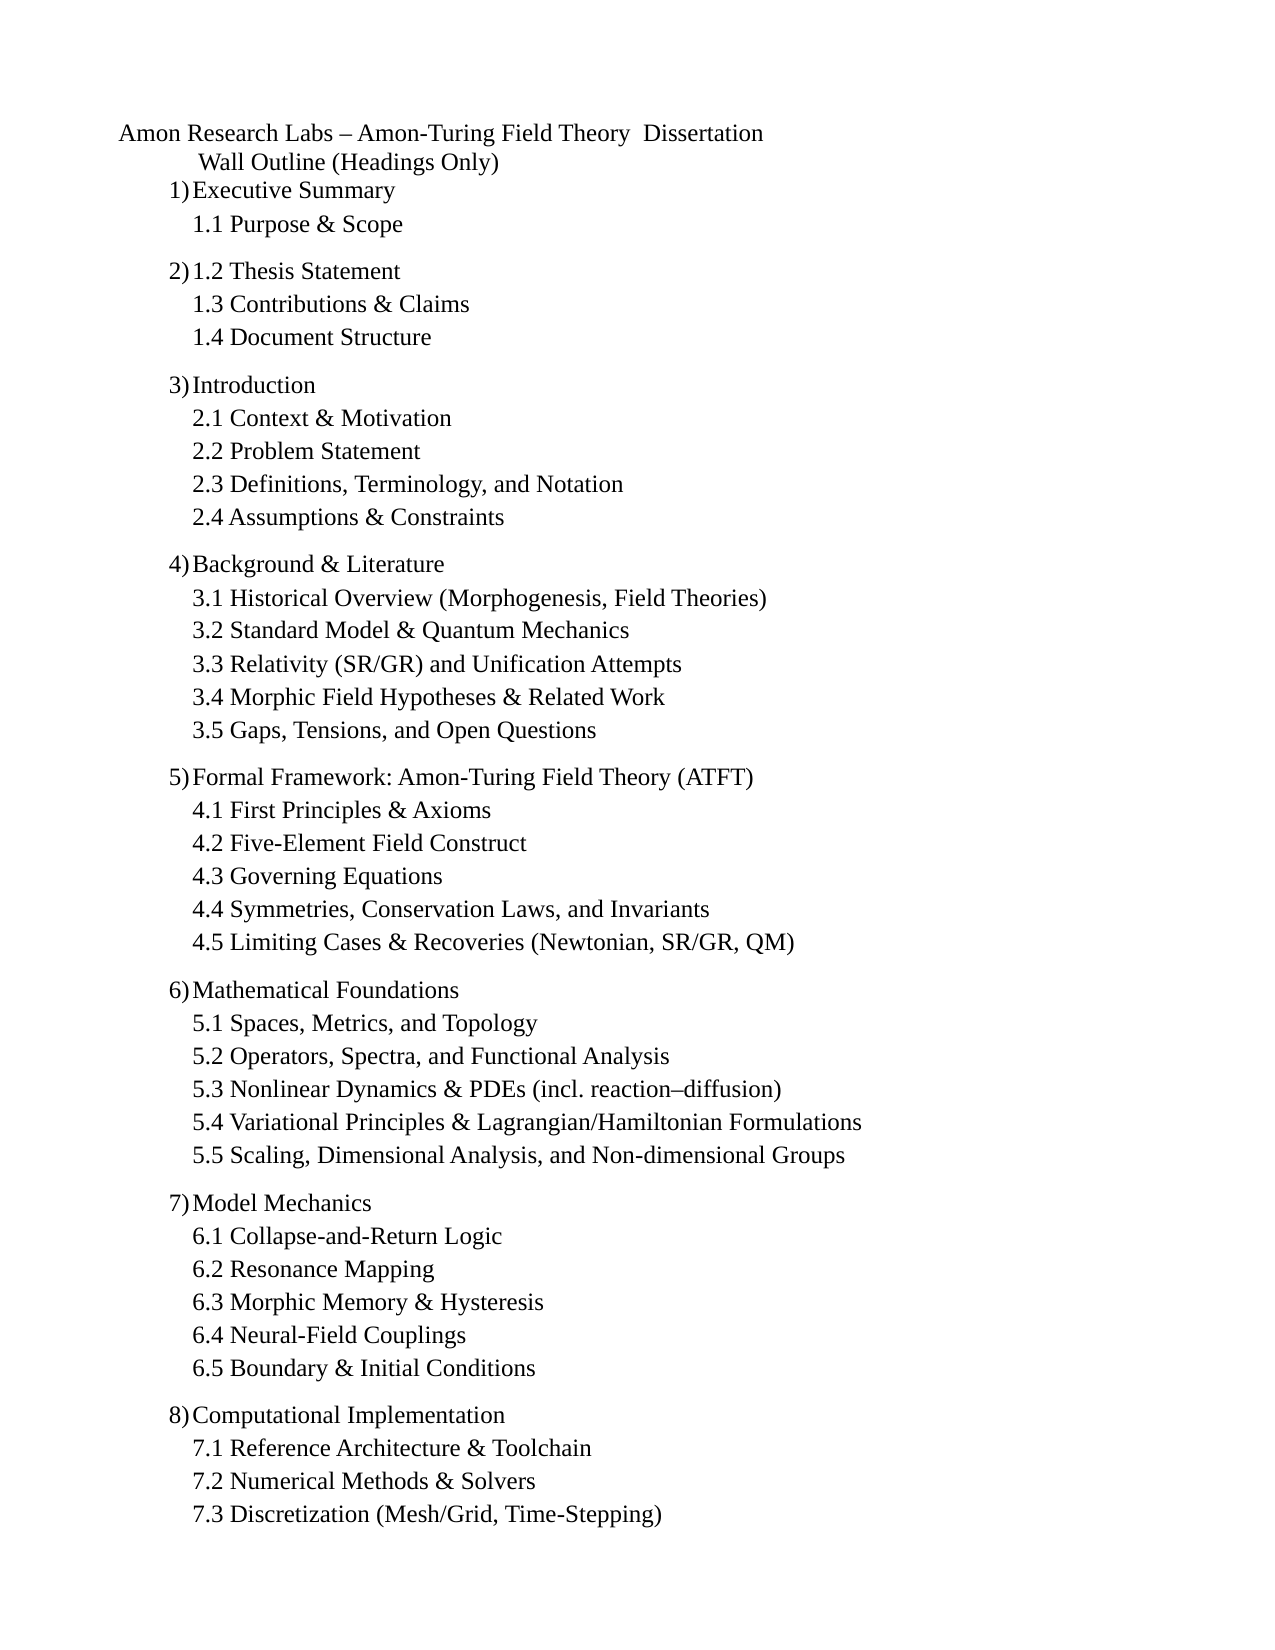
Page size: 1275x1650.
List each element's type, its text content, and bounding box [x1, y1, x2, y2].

list Formal Framework: Amon‑Turing Field Theory (ATFT) 4.1 First Principles & Axioms 4.2 Five‑Element Field Construct 4.3 Governing Equations 4.4 Symmetries, Conservation Laws, and Invariants 4.5 Limiting Cases & Recoveries (Newtonian, SR/GR, QM) [162, 762, 1157, 956]
text Wall Outline (Headings Only) [118, 147, 1157, 176]
list Introduction 2.1 Context & Motivation 2.2 Problem Statement 2.3 Definitions, Terminology, and Notation 2.4 Assumptions & Constraints [162, 370, 1157, 531]
list Computational Implementation 7.1 Reference Architecture & Toolchain 7.2 Numerical Methods & Solvers 7.3 Discretization (Mesh/Grid, Time‑Stepping) [162, 1400, 1157, 1528]
list Mathematical Foundations 5.1 Spaces, Metrics, and Topology 5.2 Operators, Spectra, and Functional Analysis 5.3 Nonlinear Dynamics & PDEs (incl. reaction–diffusion) 5.4 Variational Principles & Lagrangian/Hamiltonian Formulations 5.5 Scaling, Dimensional Analysis, and Non‑dimensional Groups [162, 975, 1157, 1169]
text Amon Research Labs – Amon-Turing Field Theory Dissertation [118, 118, 1157, 147]
list Model Mechanics 6.1 Collapse‑and‑Return Logic 6.2 Resonance Mapping 6.3 Morphic Memory & Hysteresis 6.4 Neural‑Field Couplings 6.5 Boundary & Initial Conditions [162, 1188, 1157, 1382]
list Executive Summary 1.1 Purpose & Scope [162, 176, 1157, 237]
list 1.2 Thesis Statement 1.3 Contributions & Claims 1.4 Document Structure [162, 256, 1157, 351]
list Background & Literature 3.1 Historical Overview (Morphogenesis, Field Theories) 3.2 Standard Model & Quantum Mechanics 3.3 Relativity (SR/GR) and Unification Attempts 3.4 Morphic Field Hypotheses & Related Work 3.5 Gaps, Tensions, and Open Questions [162, 549, 1157, 743]
